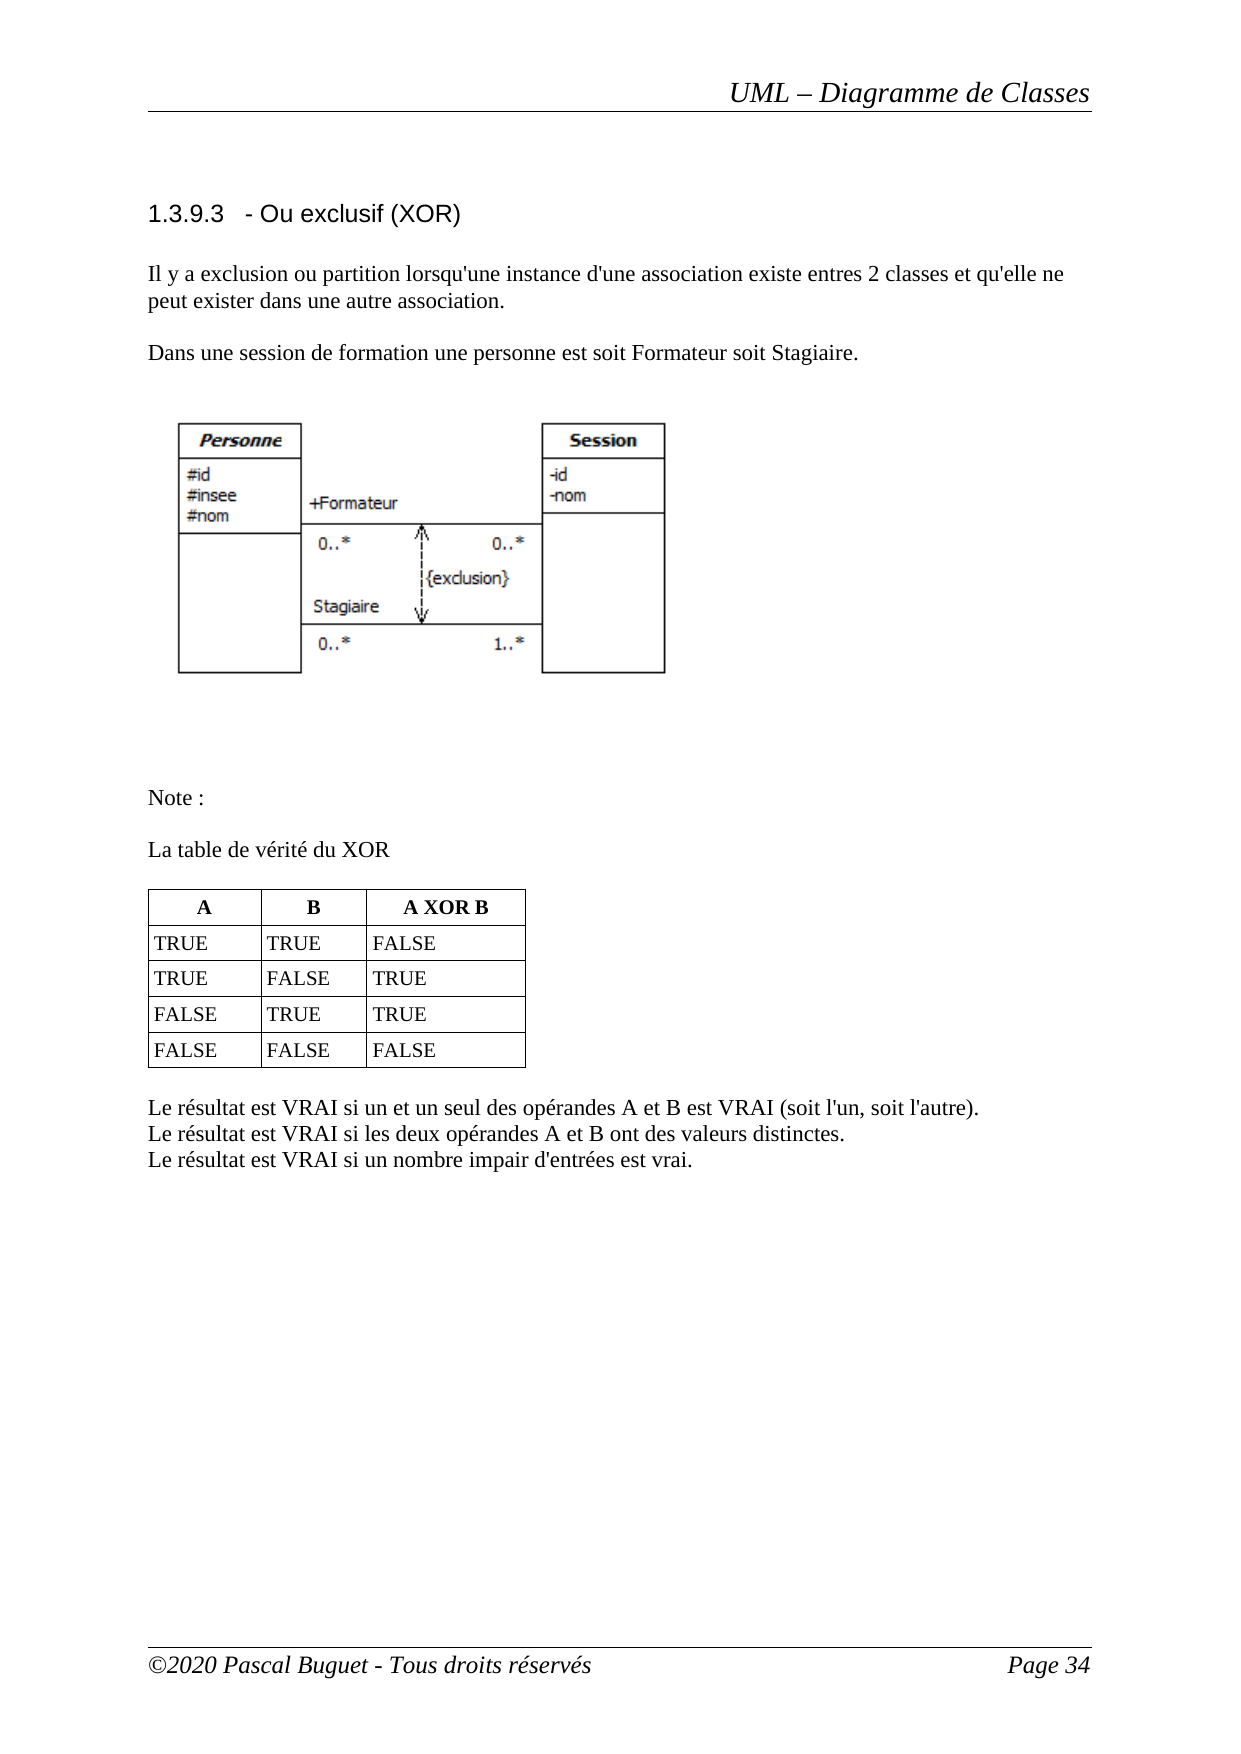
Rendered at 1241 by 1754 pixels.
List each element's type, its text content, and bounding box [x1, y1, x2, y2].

table_cell TRUE [367, 961, 525, 996]
text Le résultat est VRAI si un et un seul des opérandes A et B est VRAI (soit l'un, soit l'autre). [148, 1094, 1092, 1120]
table_header B [262, 890, 366, 925]
table_cell FALSE [149, 997, 261, 1032]
table_cell FALSE [149, 1033, 261, 1067]
table_cell FALSE [262, 1033, 366, 1067]
table_cell FALSE [367, 926, 525, 960]
table_cell TRUE [367, 997, 525, 1032]
text Dans une session de formation une personne est soit Formateur soit Stagiaire. [148, 339, 1092, 366]
table_cell TRUE [149, 926, 261, 960]
text Il y a exclusion ou partition lorsqu'une instance d'une association existe entres 2 classes et qu'elle ne peut exister dans une autre association. [148, 260, 1092, 313]
text Le résultat est VRAI si les deux opérandes A et B ont des valeurs distinctes. [148, 1120, 1092, 1146]
table_header A [149, 890, 261, 925]
table_cell FALSE [262, 961, 366, 996]
table_cell TRUE [149, 961, 261, 996]
table_cell TRUE [262, 926, 366, 960]
text La table de vérité du XOR [148, 836, 1092, 863]
text Le résultat est VRAI si un nombre impair d'entrées est vrai. [148, 1146, 1092, 1173]
table_cell TRUE [262, 997, 366, 1032]
table_cell FALSE [367, 1033, 525, 1067]
subtitle - Ou exclusif (XOR) [148, 199, 1092, 228]
table_header A XOR B [367, 890, 525, 925]
picture [147, 392, 697, 705]
text Note : [148, 784, 1092, 810]
